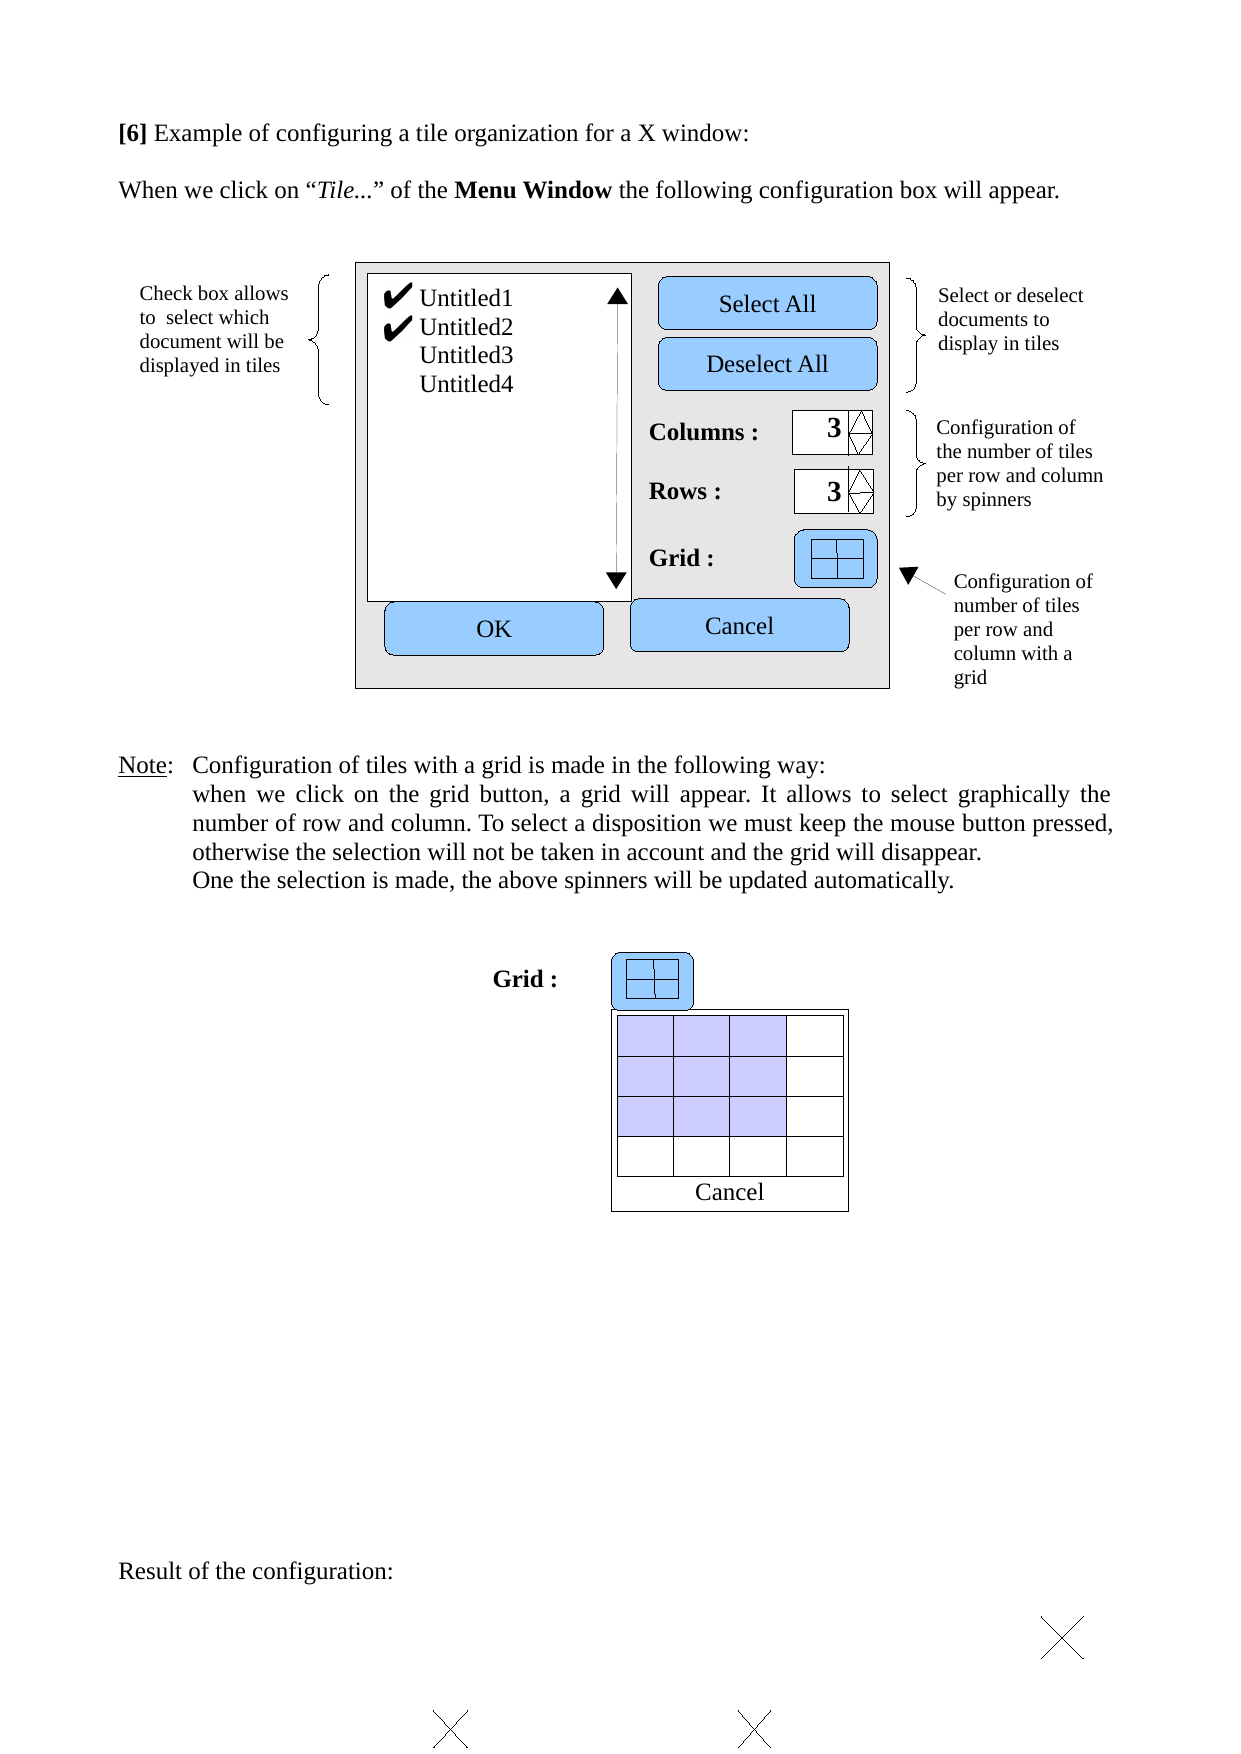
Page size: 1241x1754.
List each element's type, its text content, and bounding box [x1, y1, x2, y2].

table_cell [674, 1057, 729, 1096]
text Note: Configuration of tiles with a grid is made in the following way: [118, 751, 1122, 779]
picture [383, 315, 413, 342]
table_cell [618, 1057, 673, 1096]
table_cell [674, 1137, 729, 1176]
text When we click on “Tile...” of the Menu Window the following configuration box will appear. [118, 176, 1122, 204]
table_cell [618, 1097, 673, 1136]
picture [383, 282, 413, 309]
text Result of the configuration: [118, 1556, 1122, 1585]
table_cell [618, 1137, 673, 1176]
table_cell [787, 1057, 843, 1096]
text One the selection is made, the above spinners will be updated automatically. [118, 866, 1122, 894]
table_header Cancel [612, 1010, 848, 1211]
table_cell [787, 1137, 843, 1176]
table_header [730, 1016, 786, 1056]
table_cell [730, 1057, 786, 1096]
text when we click on the grid button, a grid will appear. It allows to select graphically the number of row and column. To select a disposition we must keep the mouse button pressed, otherwise the selection will not be taken in account and the grid will disappear. [118, 779, 1122, 866]
table_header [674, 1016, 729, 1056]
table_cell [730, 1137, 786, 1176]
table_header [618, 1016, 673, 1056]
table_cell [730, 1097, 786, 1136]
table_header [787, 1016, 843, 1056]
text [6] Example of configuring a tile organization for a X window: [118, 118, 1122, 147]
table_cell [674, 1097, 729, 1136]
table_cell [787, 1097, 843, 1136]
